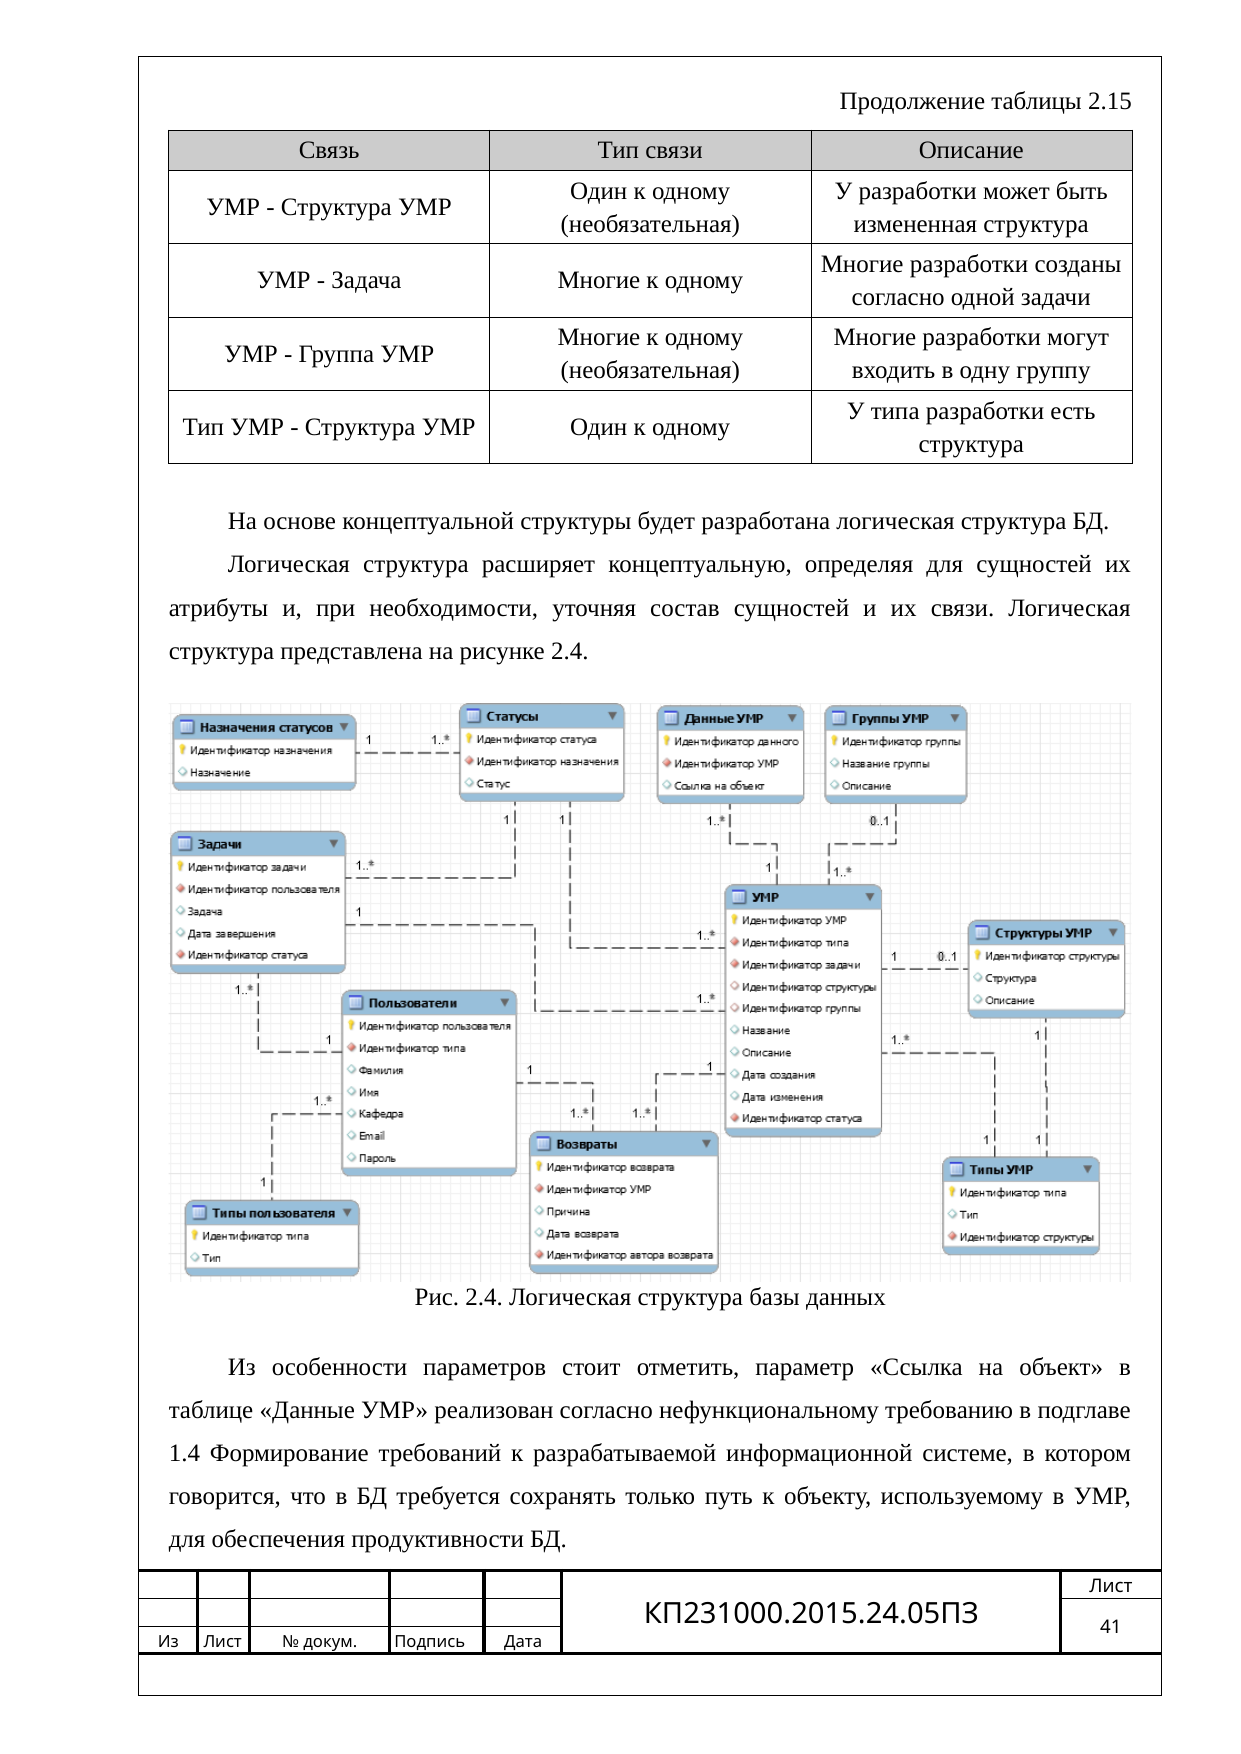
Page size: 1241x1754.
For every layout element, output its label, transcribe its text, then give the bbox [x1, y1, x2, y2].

table_cell Один к одному (необязательная) [490, 171, 811, 243]
table_header Описание [812, 131, 1132, 170]
text Продолжение таблицы 2.15 [168, 86, 1132, 115]
table_header Тип связи [490, 131, 811, 170]
text Логическая структура расширяет концептуальную, определяя для сущностей их атрибуты и, при необходимости, уточняя состав сущностей и их связи. Логическая структура представлена на рисунке 2.4. [168, 549, 1132, 664]
table_header Связь [169, 131, 489, 170]
table_cell УМР - Задача [169, 244, 489, 317]
text Рис. 2.4. Логическая структура базы данных [168, 1282, 1132, 1311]
table_cell Многие разработки созданы согласно одной задачи [812, 244, 1132, 317]
table_cell Многие разработки могут входить в одну группу [812, 318, 1132, 390]
table_cell У разработки может быть измененная структура [812, 171, 1132, 243]
table_cell У типа разработки есть структура [812, 391, 1132, 463]
table_cell Тип УМР - Структура УМР [169, 391, 489, 463]
table_cell УМР - Группа УМР [169, 318, 489, 390]
table_cell Многие к одному (необязательная) [490, 318, 811, 390]
text Из особенности параметров стоит отметить, параметр «Ссылка на объект» в таблице «Данные УМР» реализован согласно нефункциональному требованию в подглаве 1.4 Формирование требований к разрабатываемой информационной системе, в котором говорится, что в БД требуется сохранять только путь к объекту, используемому в УМР, для обеспечения продуктивности БД. [168, 1352, 1132, 1553]
table_cell Многие к одному [490, 244, 811, 317]
text На основе концептуальной структуры будет разработана логическая структура БД. [168, 506, 1132, 535]
picture [168, 703, 1132, 1282]
table_cell УМР - Структура УМР [169, 171, 489, 243]
table_cell Один к одному [490, 391, 811, 463]
